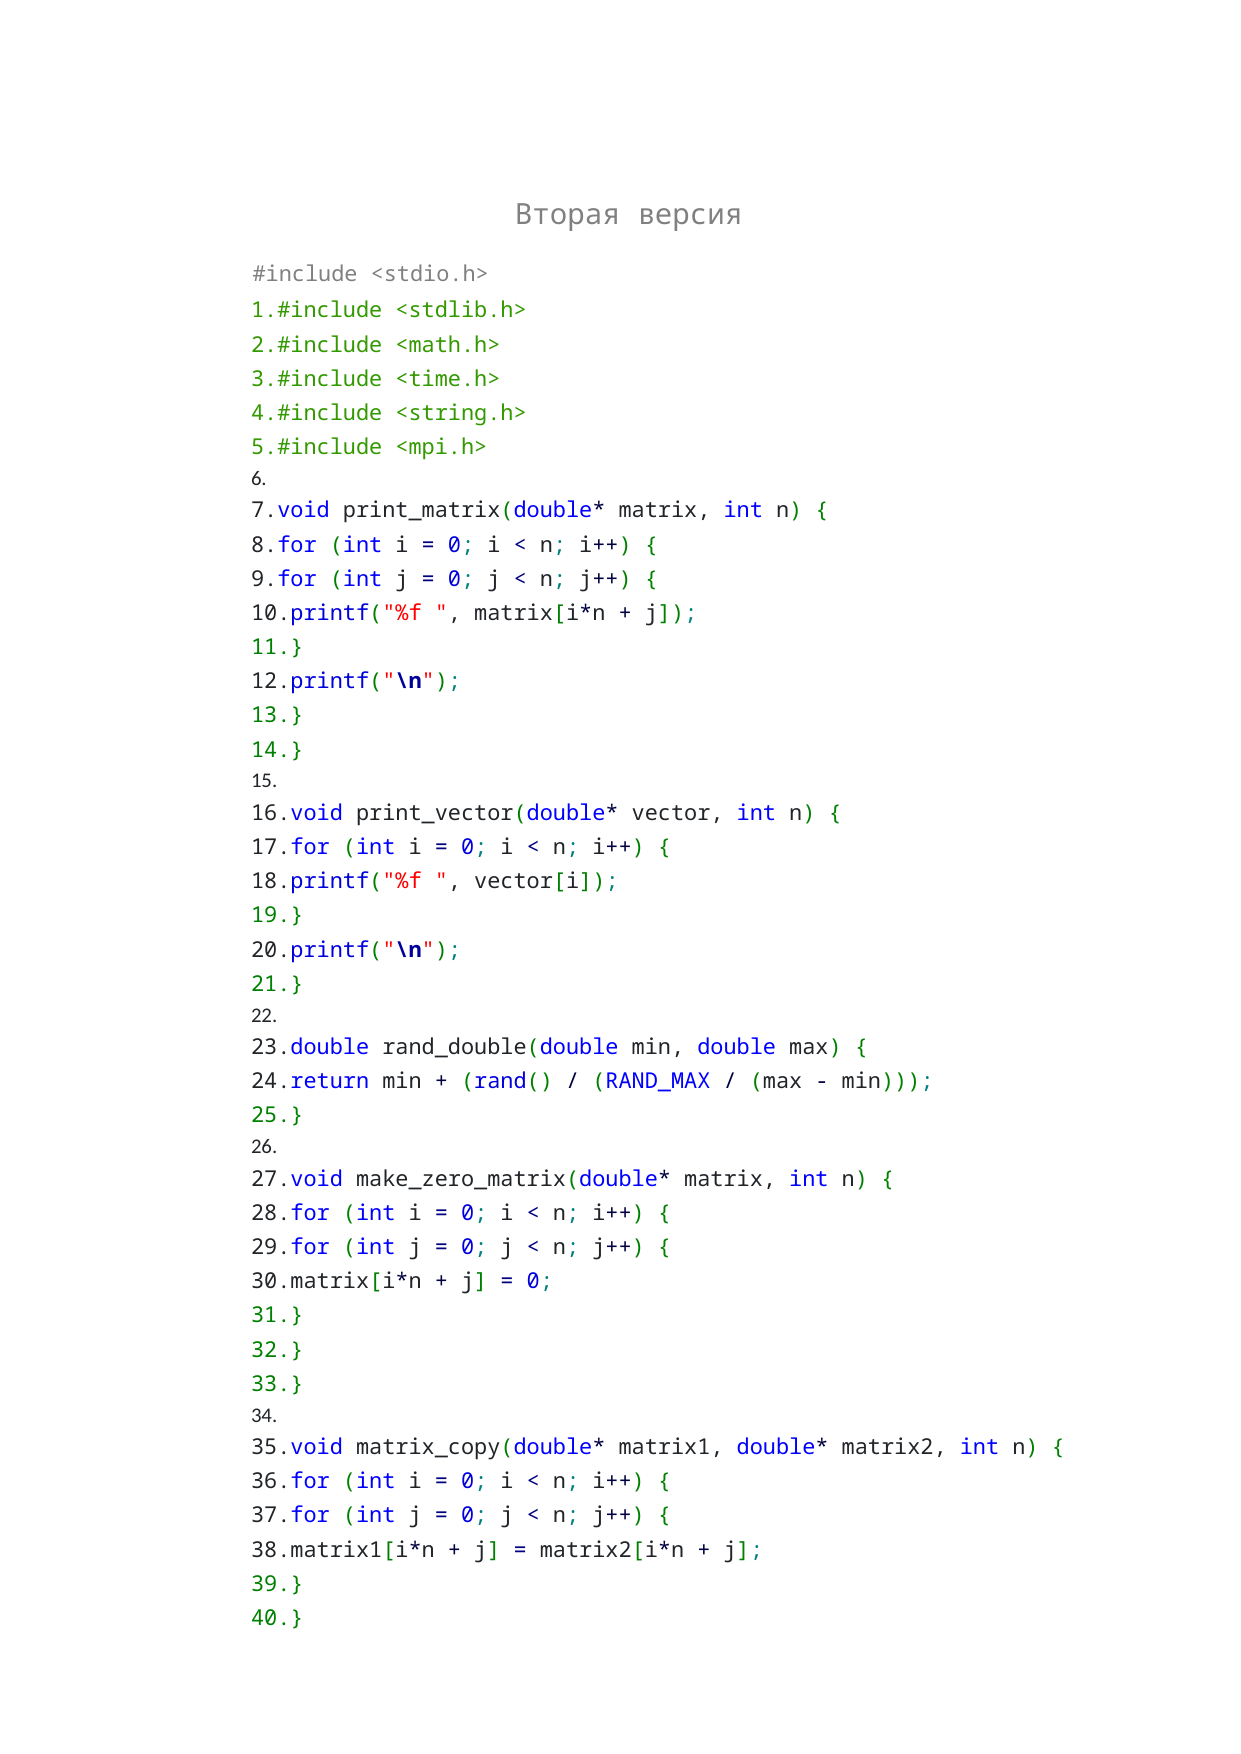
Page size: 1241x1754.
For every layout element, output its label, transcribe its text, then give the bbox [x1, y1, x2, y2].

list } [177, 733, 1152, 763]
list } [177, 968, 1152, 997]
list for (int i = 0; i < n; i++) { [177, 831, 1152, 861]
list for (int j = 0; j < n; j++) { [177, 563, 1152, 592]
list printf("%f ", matrix[i*n + j]); [177, 597, 1152, 627]
list void make_zero_matrix(double* matrix, int n) { [177, 1163, 1152, 1192]
list #include <math.h> [177, 328, 1152, 358]
list printf("\n"); [177, 665, 1152, 695]
list printf("\n"); [177, 933, 1152, 963]
list void print_matrix(double* matrix, int n) { [177, 494, 1152, 524]
list } [177, 1602, 1152, 1632]
list for (int j = 0; j < n; j++) { [177, 1231, 1152, 1261]
list } [177, 1368, 1152, 1397]
list } [177, 699, 1152, 729]
list return min + (rand() / (RAND_MAX / (max - min))); [177, 1065, 1152, 1095]
text #include <stdio.h> [177, 258, 1152, 288]
text Вторая версия [177, 194, 1152, 233]
list for (int i = 0; i < n; i++) { [177, 528, 1152, 558]
list matrix[i*n + j] = 0; [177, 1265, 1152, 1295]
list for (int i = 0; i < n; i++) { [177, 1197, 1152, 1227]
list } [177, 899, 1152, 929]
list } [177, 1333, 1152, 1363]
list } [177, 1568, 1152, 1597]
list for (int i = 0; i < n; i++) { [177, 1465, 1152, 1495]
list printf("%f ", vector[i]); [177, 865, 1152, 895]
list void print_vector(double* vector, int n) { [177, 797, 1152, 827]
list for (int j = 0; j < n; j++) { [177, 1499, 1152, 1529]
list double rand_double(double min, double max) { [177, 1031, 1152, 1061]
list #include <string.h> [177, 397, 1152, 427]
list #include <stdlib.h> [177, 294, 1152, 324]
list #include <time.h> [177, 363, 1152, 392]
list #include <mpi.h> [177, 431, 1152, 461]
list } [177, 631, 1152, 661]
list matrix1[i*n + j] = matrix2[i*n + j]; [177, 1533, 1152, 1563]
list } [177, 1099, 1152, 1129]
list } [177, 1299, 1152, 1329]
list void matrix_copy(double* matrix1, double* matrix2, int n) { [177, 1431, 1152, 1461]
